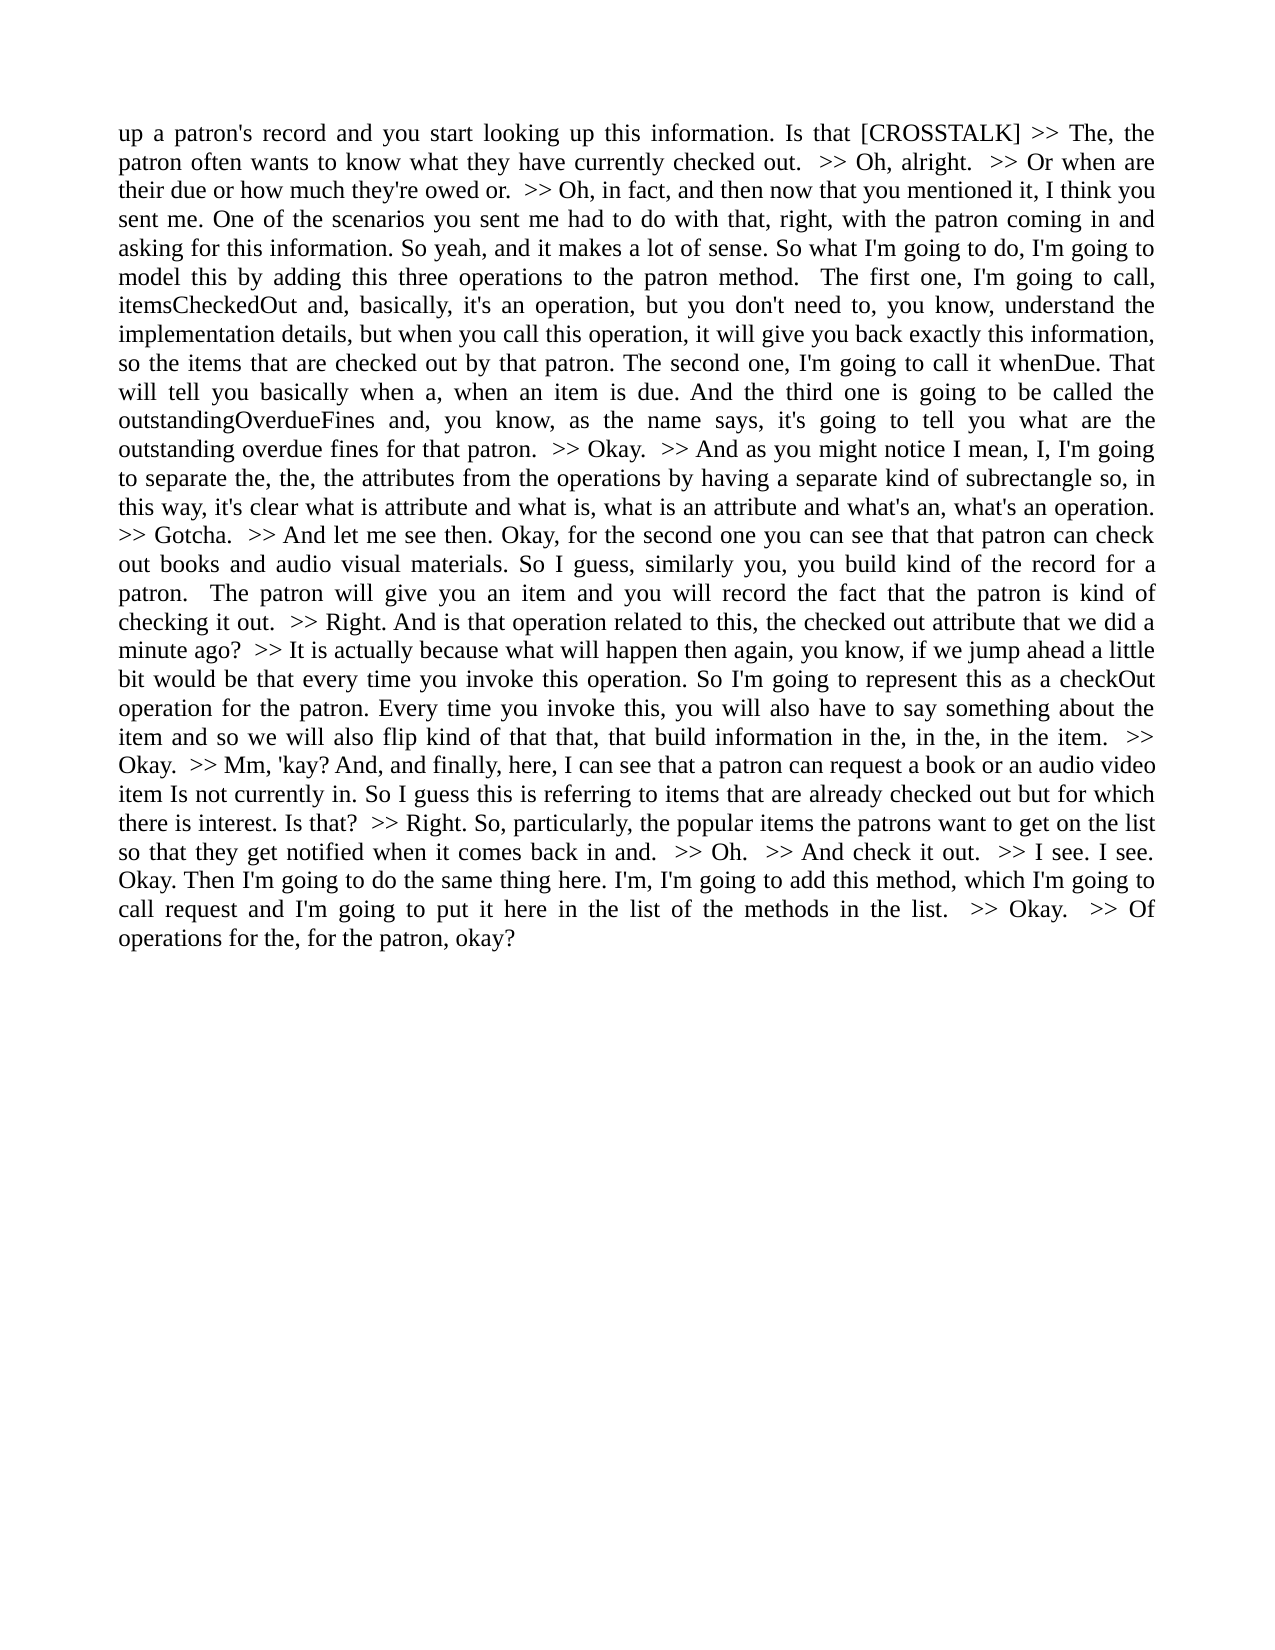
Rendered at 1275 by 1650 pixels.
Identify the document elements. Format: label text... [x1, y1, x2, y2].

text up a patron's record and you start looking up this information. Is that [CROSSTALK] >> The, the patron often wants to know what they have currently checked out. >> Oh, alright. >> Or when are their due or how much they're owed or. >> Oh, in fact, and then now that you mentioned it, I think you sent me. One of the scenarios you sent me had to do with that, right, with the patron coming in and asking for this information. So yeah, and it makes a lot of sense. So what I'm going to do, I'm going to model this by adding this three operations to the patron method. The first one, I'm going to call, itemsCheckedOut and, basically, it's an operation, but you don't need to, you know, understand the implementation details, but when you call this operation, it will give you back exactly this information, so the items that are checked out by that patron. The second one, I'm going to call it whenDue. That will tell you basically when a, when an item is due. And the third one is going to be called the outstandingOverdueFines and, you know, as the name says, it's going to tell you what are the outstanding overdue fines for that patron. >> Okay. >> And as you might notice I mean, I, I'm going to separate the, the, the attributes from the operations by having a separate kind of subrectangle so, in this way, it's clear what is attribute and what is, what is an attribute and what's an, what's an operation. >> Gotcha. >> And let me see then. Okay, for the second one you can see that that patron can check out books and audio visual materials. So I guess, similarly you, you build kind of the record for a patron. The patron will give you an item and you will record the fact that the patron is kind of checking it out. >> Right. And is that operation related to this, the checked out attribute that we did a minute ago? >> It is actually because what will happen then again, you know, if we jump ahead a little bit would be that every time you invoke this operation. So I'm going to represent this as a checkOut operation for the patron. Every time you invoke this, you will also have to say something about the item and so we will also flip kind of that that, that build information in the, in the, in the item. >> Okay. >> Mm, 'kay? And, and finally, here, I can see that a patron can request a book or an audio video item Is not currently in. So I guess this is referring to items that are already checked out but for which there is interest. Is that? >> Right. So, particularly, the popular items the patrons want to get on the list so that they get notified when it comes back in and. >> Oh. >> And check it out. >> I see. I see. Okay. Then I'm going to do the same thing here. I'm, I'm going to add this method, which I'm going to call request and I'm going to put it here in the list of the methods in the list. >> Okay. >> Of operations for the, for the patron, okay? [118, 118, 1157, 952]
